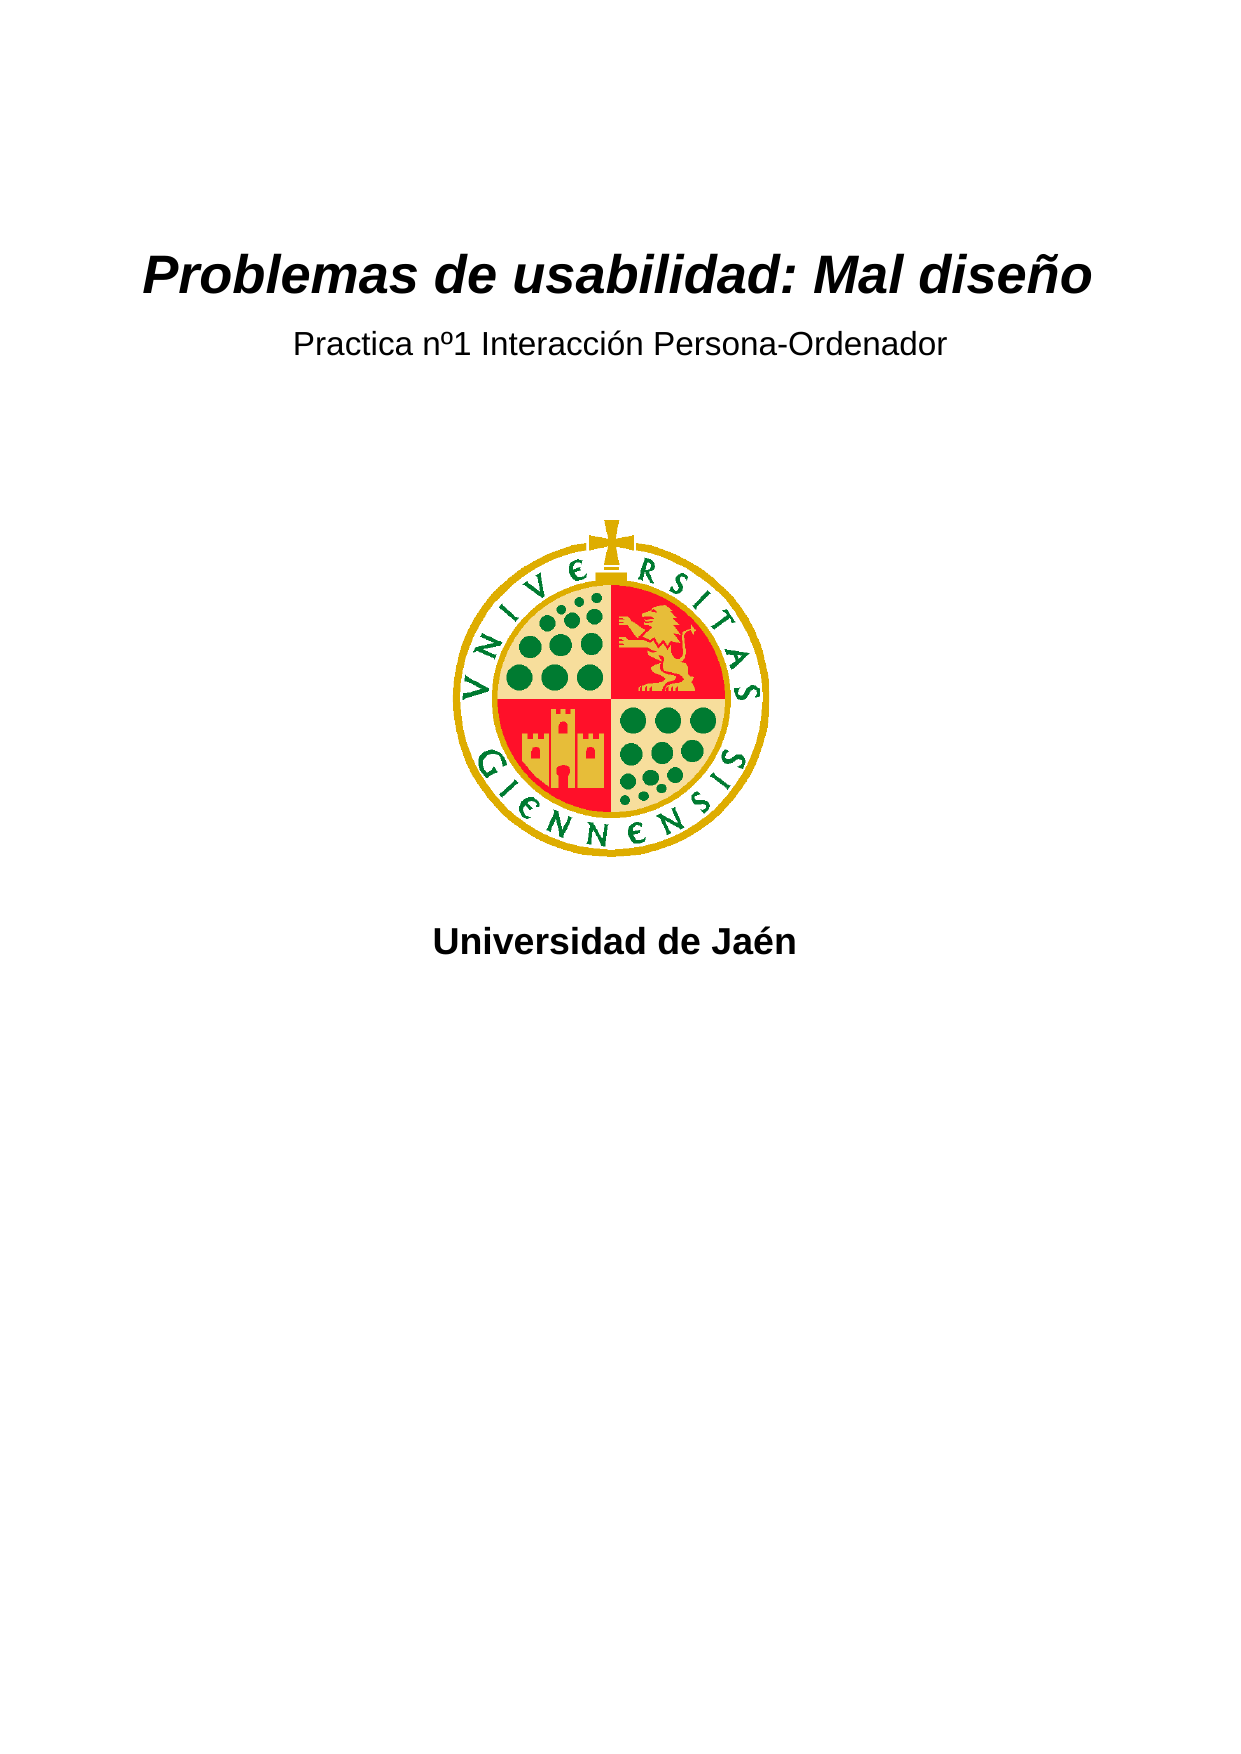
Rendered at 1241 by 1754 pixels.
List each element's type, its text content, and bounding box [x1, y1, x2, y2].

subtitle Practica nº1 Interacción Persona-Ordenador [118, 324, 1122, 362]
title Problemas de usabilidad: Mal diseño [118, 243, 1122, 305]
picture [452, 519, 770, 857]
subtitle Universidad de Jaén [118, 919, 1122, 962]
